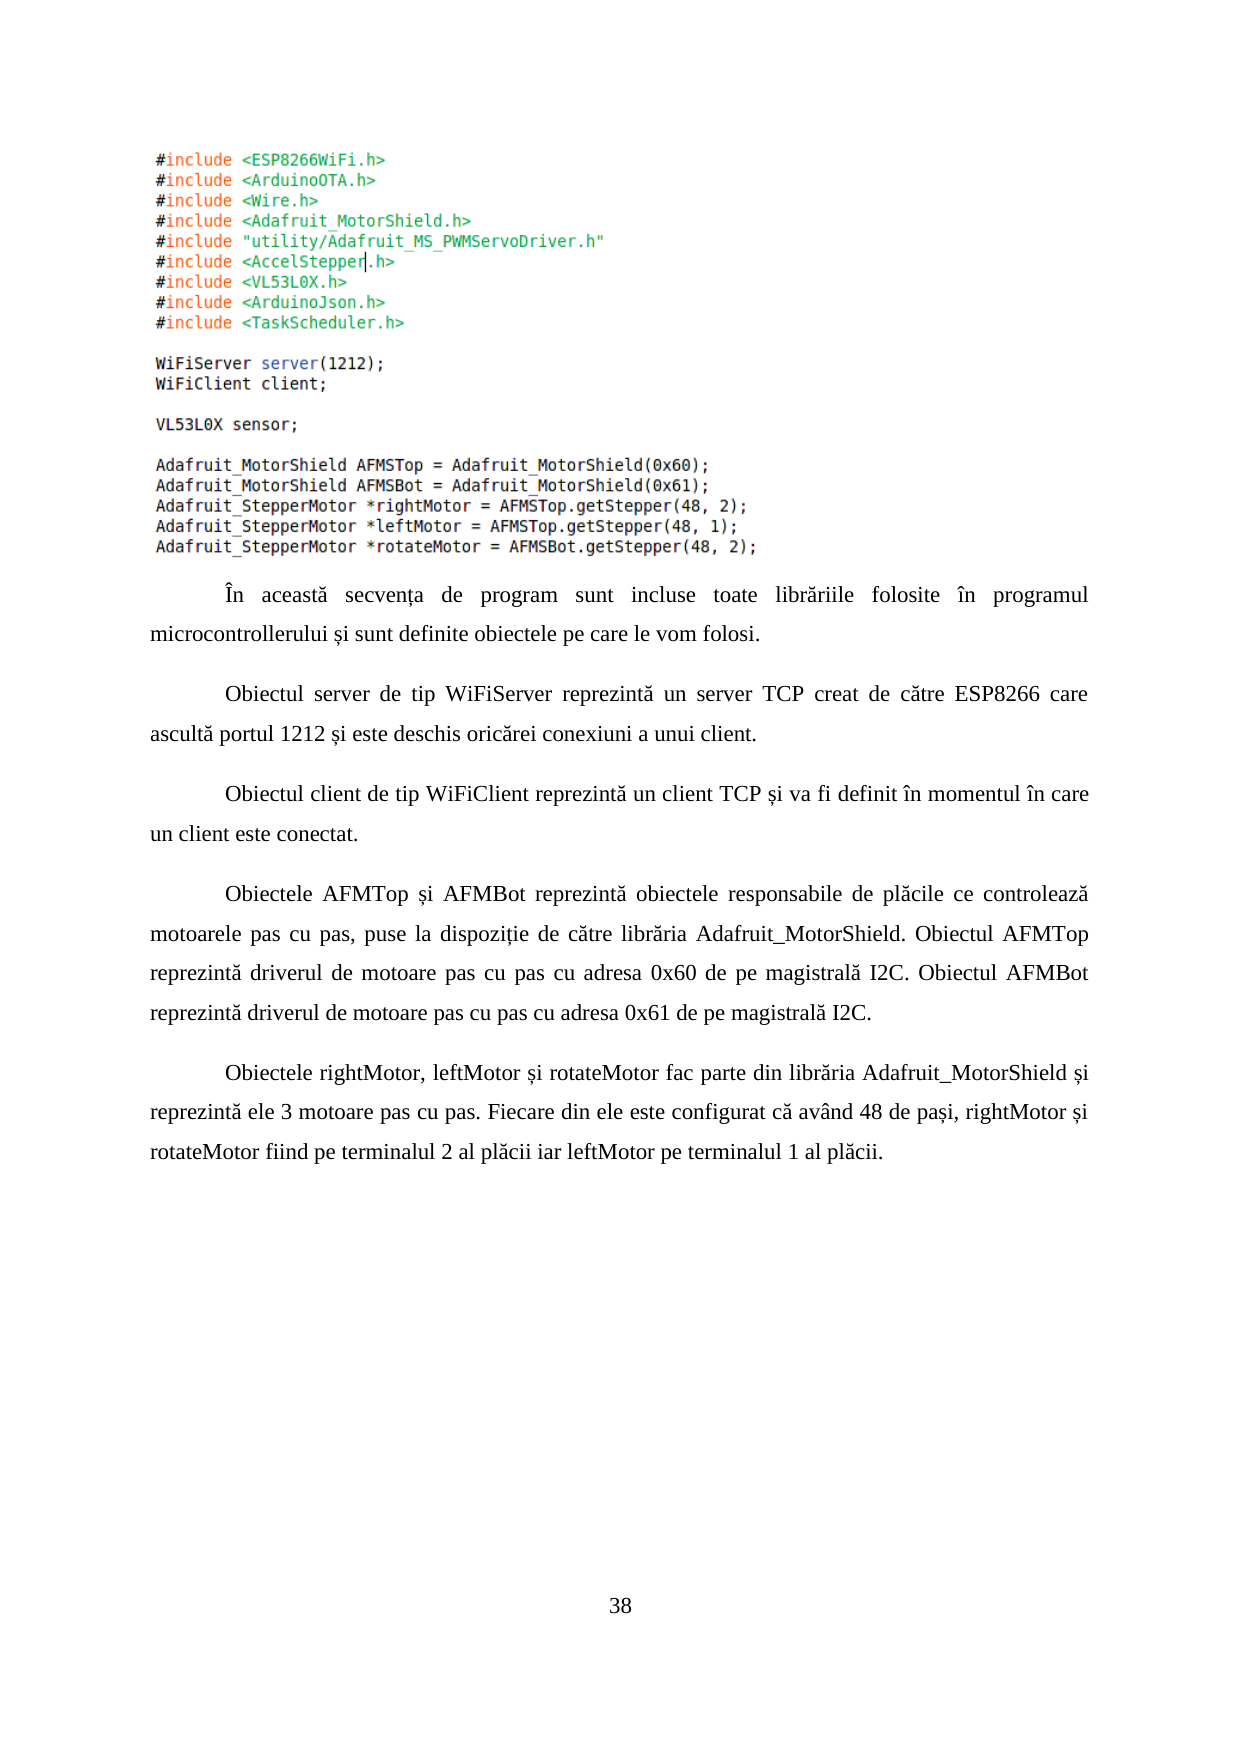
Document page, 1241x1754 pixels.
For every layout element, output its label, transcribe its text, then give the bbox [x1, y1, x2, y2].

text Obiectele AFMTop și AFMBot reprezintă obiectele responsabile de plăcile ce controlează motoarele pas cu pas, puse la dispoziție de către librăria Adafruit_MotorShield. Obiectul AFMTop reprezintă driverul de motoare pas cu pas cu adresa 0x60 de pe magistrală I2C. Obiectul AFMBot reprezintă driverul de motoare pas cu pas cu adresa 0x61 de pe magistrală I2C. [150, 880, 1091, 1025]
text Obiectele rightMotor, leftMotor și rotateMotor fac parte din librăria Adafruit_MotorShield și reprezintă ele 3 motoare pas cu pas. Fiecare din ele este configurat că având 48 de pași, rightMotor și rotateMotor fiind pe terminalul 2 al plăcii iar leftMotor pe terminalul 1 al plăcii. [150, 1059, 1091, 1164]
text Obiectul client de tip WiFiClient reprezintă un client TCP și va fi definit în momentul în care un client este conectat. [150, 780, 1091, 846]
text Obiectul server de tip WiFiServer reprezintă un server TCP creat de către ESP8266 care ascultă portul 1212 și este deschis oricărei conexiuni a unui client. [150, 681, 1091, 746]
picture [150, 150, 1091, 568]
text În această secvența de program sunt incluse toate librăriile folosite în programul microcontrollerului și sunt definite obiectele pe care le vom folosi. [150, 568, 1091, 647]
